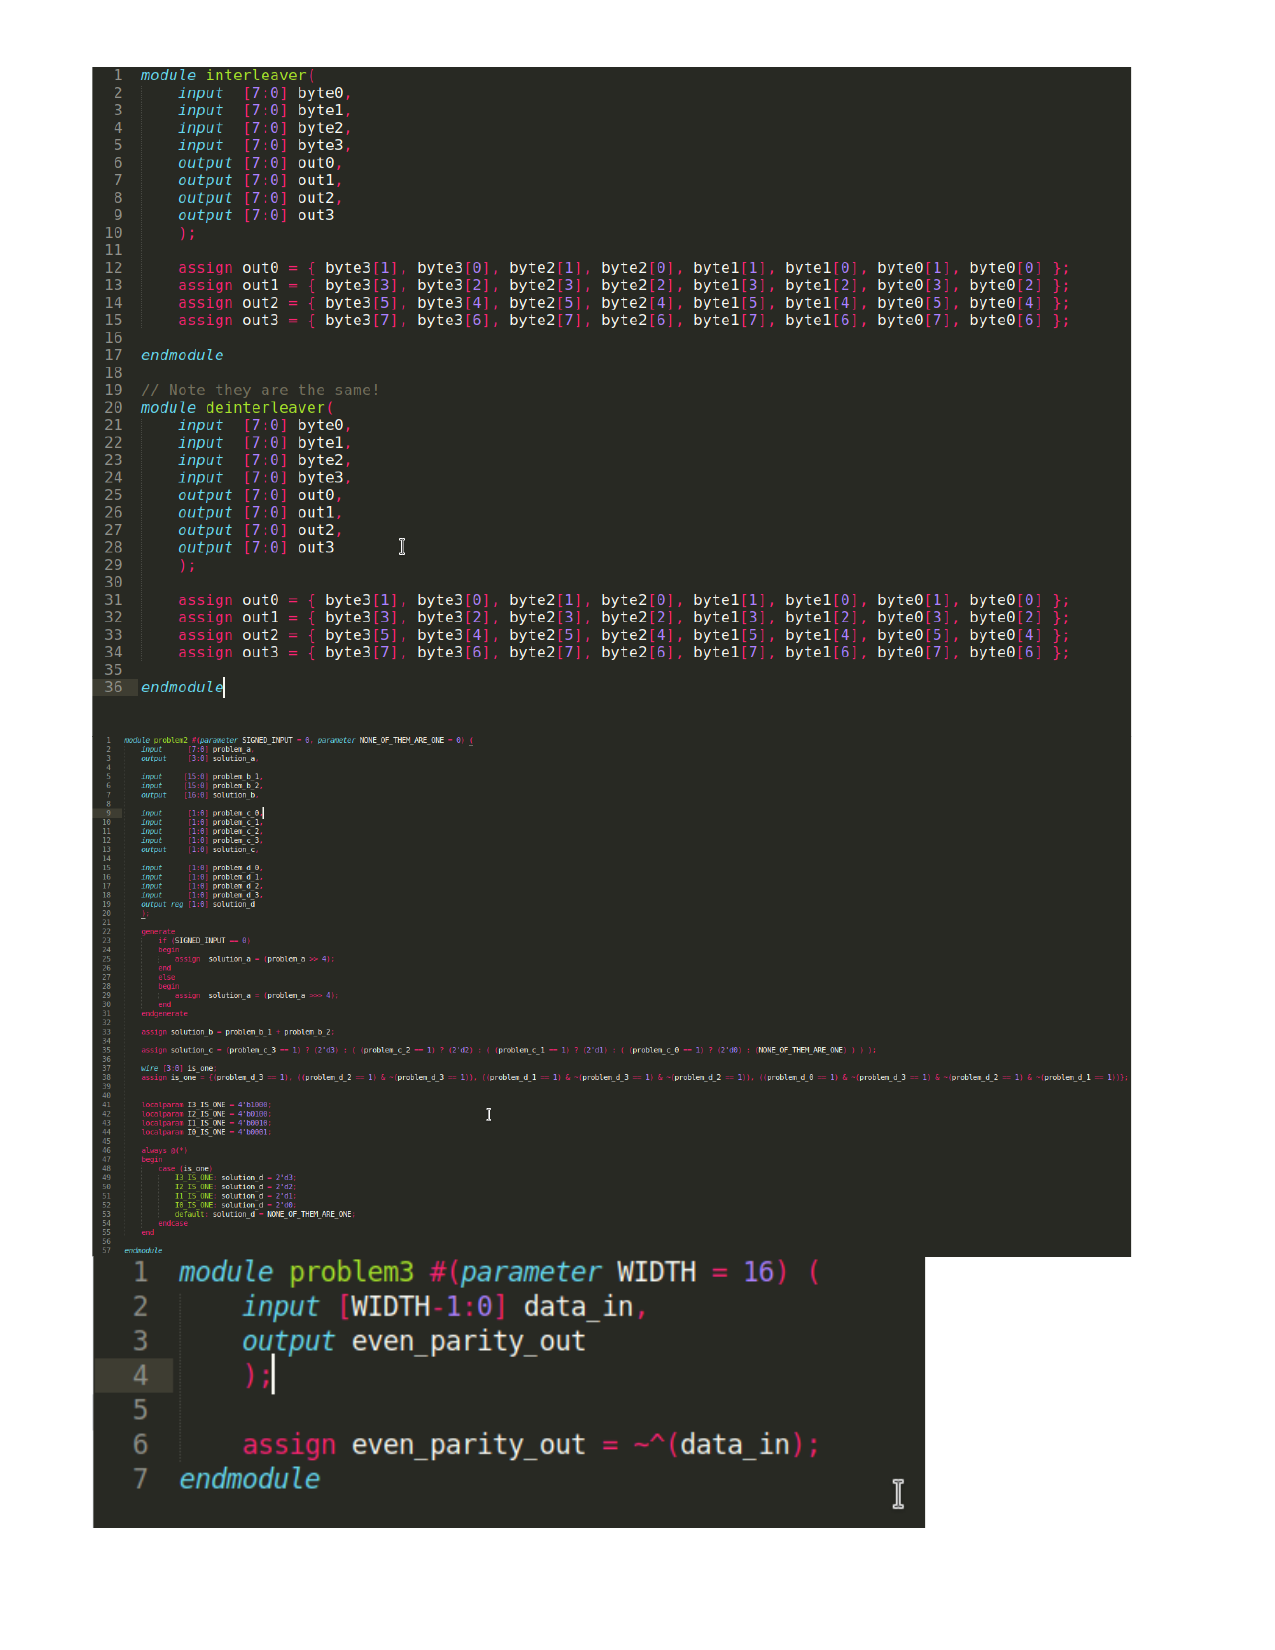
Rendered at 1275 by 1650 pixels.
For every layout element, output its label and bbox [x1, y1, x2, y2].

picture [92, 67, 1132, 1528]
